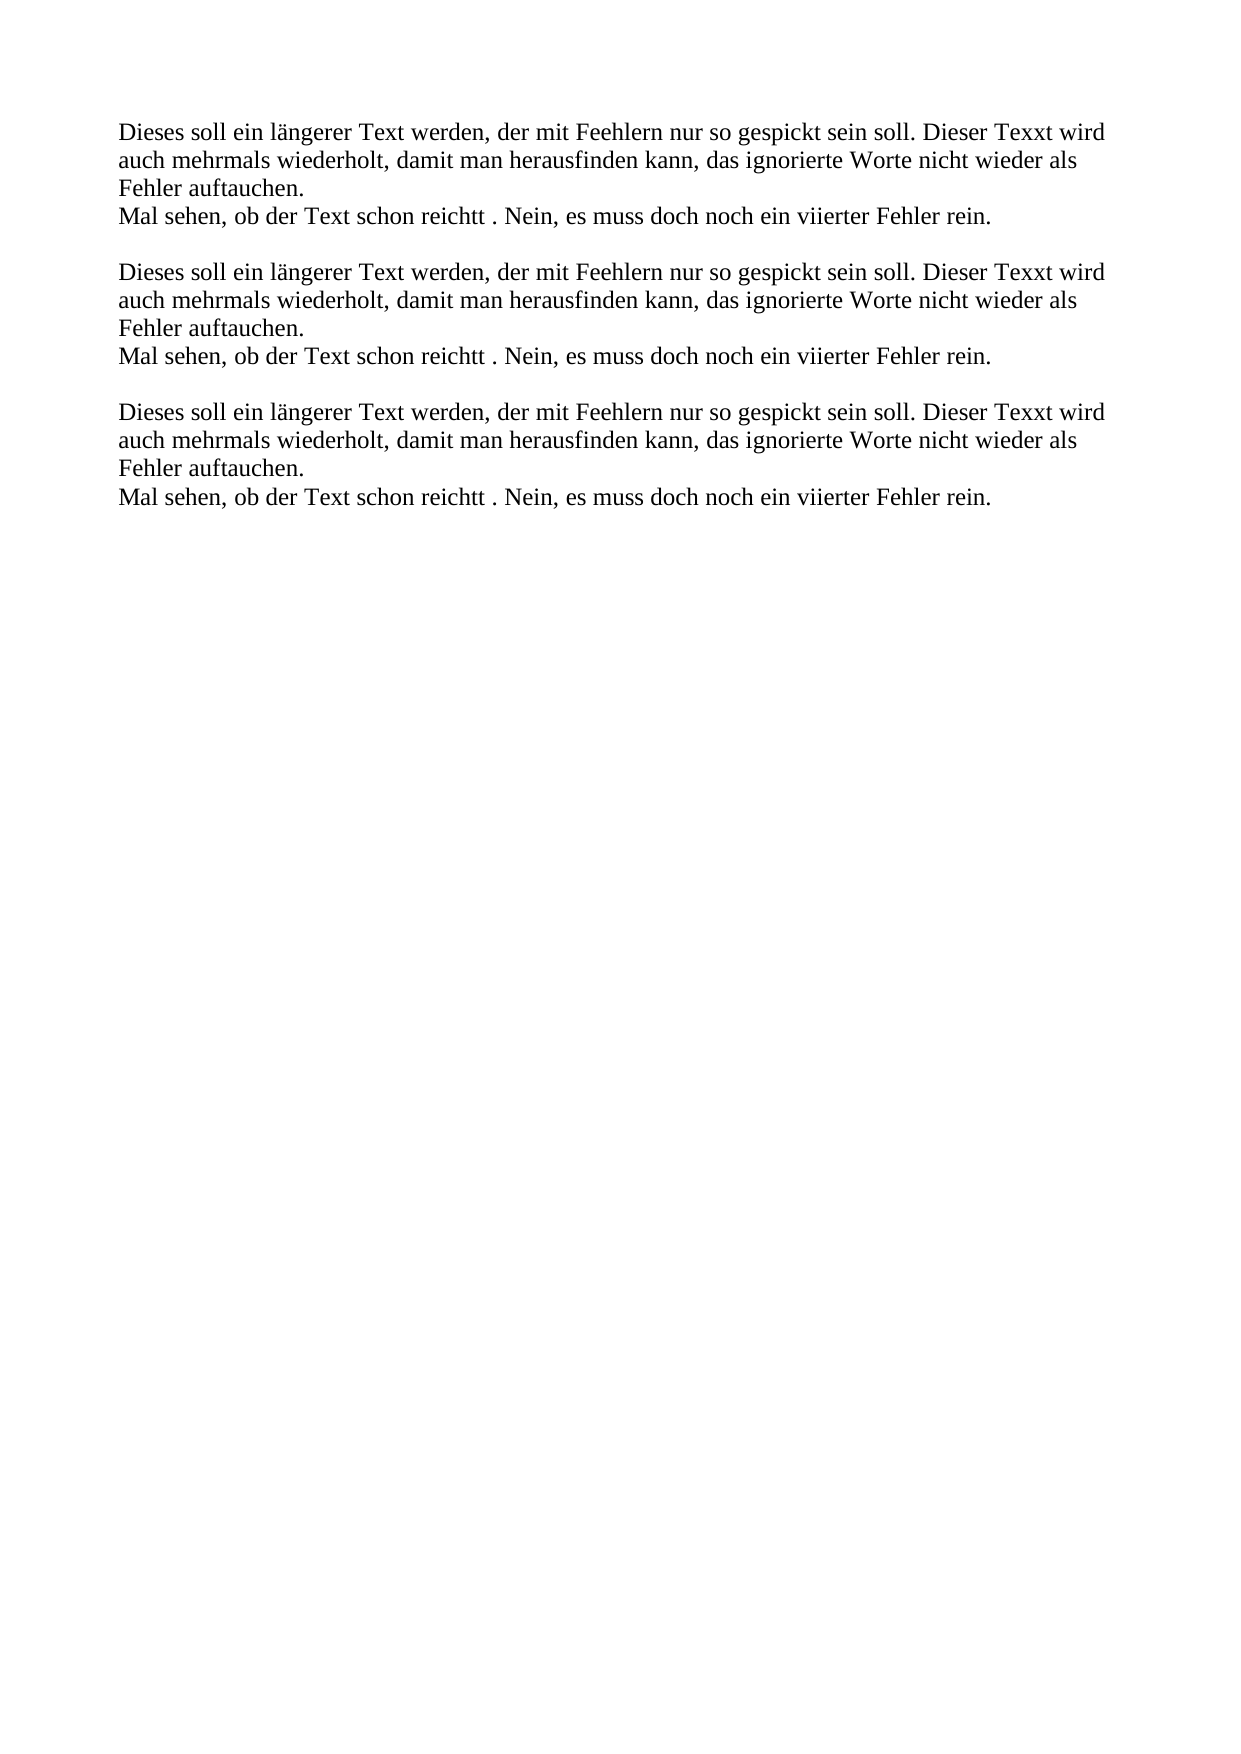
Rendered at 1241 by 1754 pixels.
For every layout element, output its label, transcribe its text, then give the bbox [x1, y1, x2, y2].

text Mal sehen, ob der Text schon reichtt . Nein, es muss doch noch ein viierter Fehler rein. [118, 202, 1122, 230]
text Dieses soll ein längerer Text werden, der mit Feehlern nur so gespickt sein soll. Dieser Texxt wird auch mehrmals wiederholt, damit man herausfinden kann, das ignorierte Worte nicht wieder als Fehler auftauchen. [118, 258, 1122, 342]
text Mal sehen, ob der Text schon reichtt . Nein, es muss doch noch ein viierter Fehler rein. [118, 482, 1122, 510]
text Mal sehen, ob der Text schon reichtt . Nein, es muss doch noch ein viierter Fehler rein. [118, 342, 1122, 370]
text Dieses soll ein längerer Text werden, der mit Feehlern nur so gespickt sein soll. Dieser Texxt wird auch mehrmals wiederholt, damit man herausfinden kann, das ignorierte Worte nicht wieder als Fehler auftauchen. [118, 398, 1122, 482]
text Dieses soll ein längerer Text werden, der mit Feehlern nur so gespickt sein soll. Dieser Texxt wird auch mehrmals wiederholt, damit man herausfinden kann, das ignorierte Worte nicht wieder als Fehler auftauchen. [118, 118, 1122, 202]
